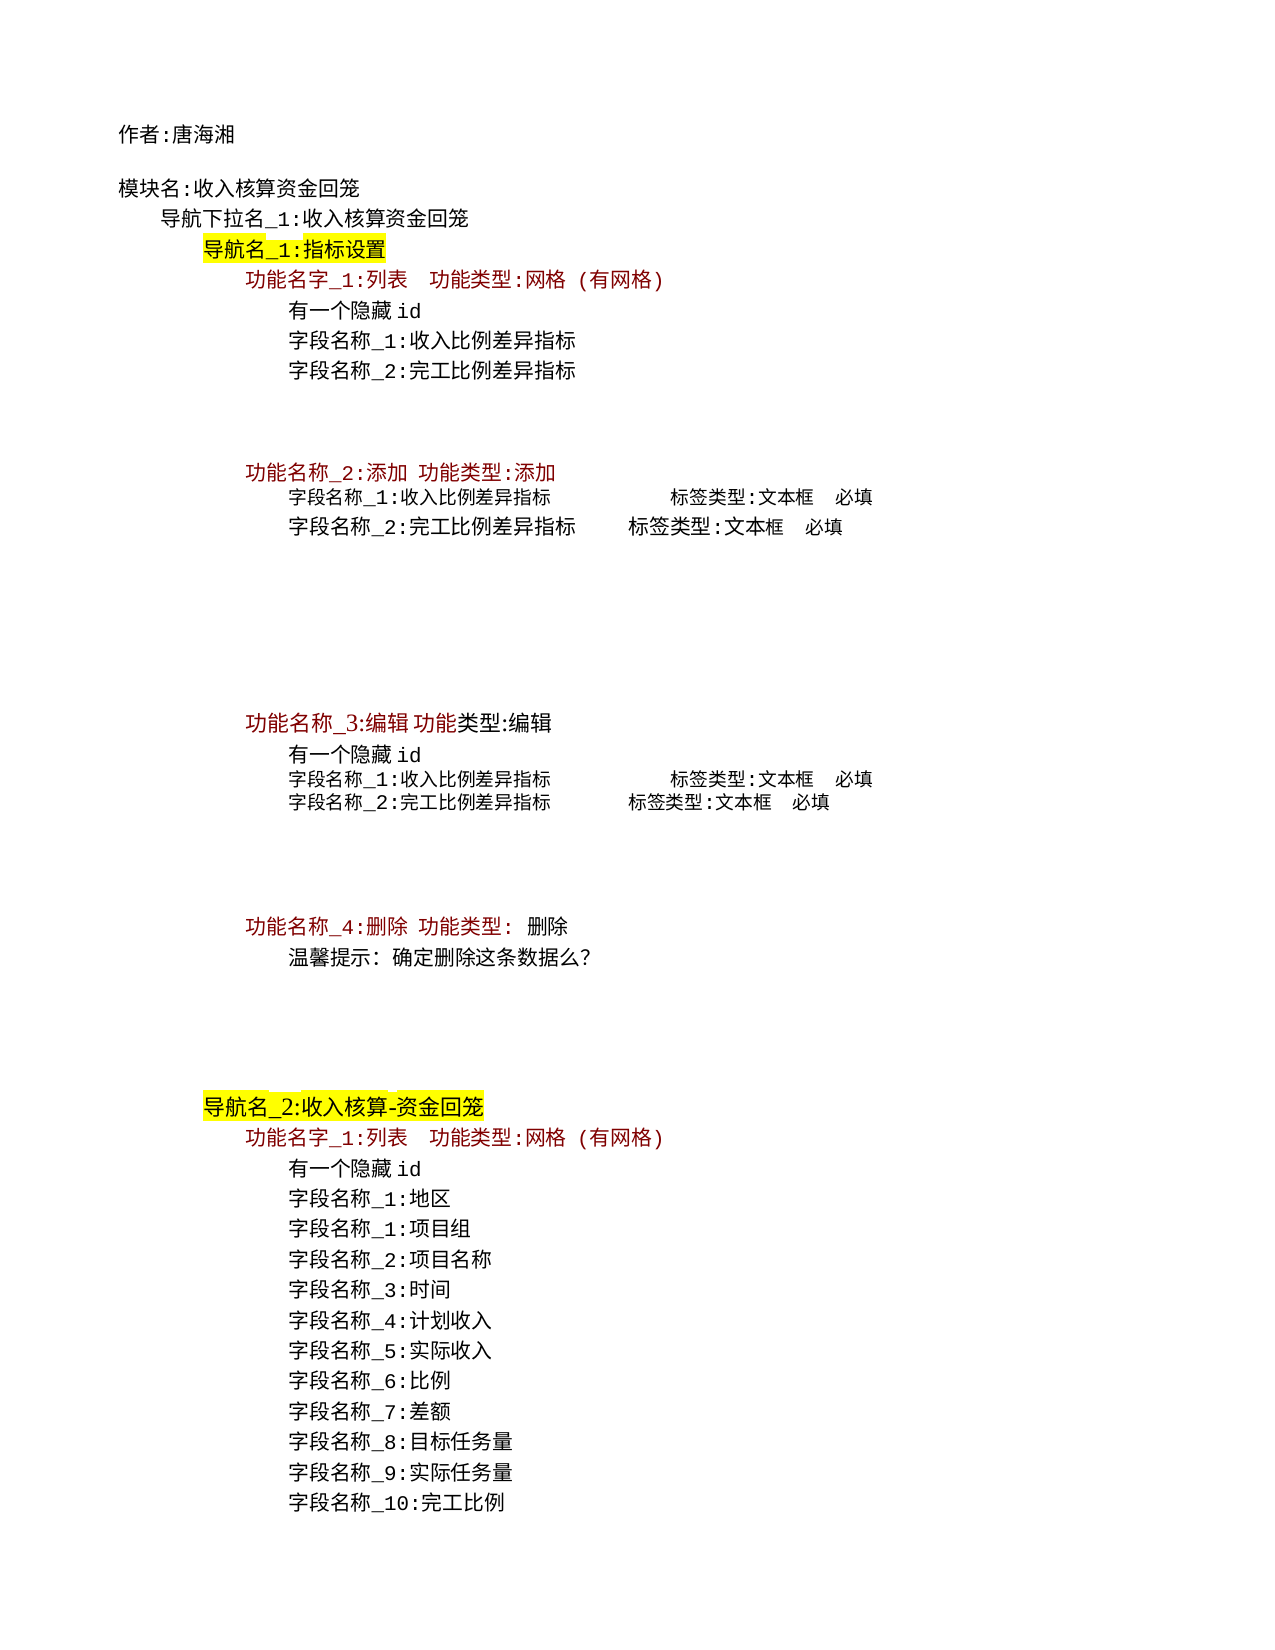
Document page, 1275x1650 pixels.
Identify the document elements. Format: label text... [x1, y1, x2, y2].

text 字段名称_1:项目组 [118, 1213, 1157, 1243]
text 导航下拉名_1:收入核算资金回笼 [118, 203, 1157, 233]
text 字段名称_1:收入比例差异指标 标签类型:文本框 必填 [118, 486, 1157, 510]
text 字段名称_2:完工比例差异指标 标签类型:文本框 必填 [118, 510, 1157, 541]
text 有一个隐藏id [118, 738, 1157, 768]
text 功能名字_1:列表 功能类型:网格 (有网格) [118, 263, 1157, 294]
text 温馨提示：确定删除这条数据么？ [118, 941, 1157, 971]
text 功能名字_1:列表 功能类型:网格 (有网格) [118, 1121, 1157, 1152]
text 字段名称_1:地区 [118, 1182, 1157, 1213]
text 字段名称_3:时间 [118, 1273, 1157, 1304]
text 模块名:收入核算资金回笼 [118, 172, 1157, 203]
text 功能名称_4:删除 功能类型: 删除 [118, 911, 1157, 941]
text 字段名称_8:目标任务量 [118, 1426, 1157, 1456]
text 字段名称_4:计划收入 [118, 1304, 1157, 1334]
text 字段名称_2:项目名称 [118, 1243, 1157, 1273]
text 字段名称_5:实际收入 [118, 1334, 1157, 1365]
text 字段名称_6:比例 [118, 1365, 1157, 1395]
text 字段名称_1:收入比例差异指标 标签类型:文本框 必填 [118, 768, 1157, 792]
text 导航名_1:指标设置 [118, 233, 1157, 263]
text 有一个隐藏id [118, 1152, 1157, 1182]
text 作者:唐海湘 [118, 118, 1157, 148]
text 字段名称_10:完工比例 [118, 1486, 1157, 1517]
text 字段名称_2:完工比例差异指标 [118, 355, 1157, 385]
text 功能名称_2:添加 功能类型:添加 [118, 456, 1157, 486]
text 字段名称_1:收入比例差异指标 [118, 324, 1157, 355]
text 功能名称_3:编辑 功能类型:编辑 [118, 706, 1157, 738]
text 字段名称_9:实际任务量 [118, 1456, 1157, 1486]
text 字段名称_2:完工比例差异指标 标签类型:文本框 必填 [118, 792, 1157, 816]
text 导航名_2:收入核算-资金回笼 [118, 1090, 1157, 1121]
text 字段名称_7:差额 [118, 1395, 1157, 1426]
text 有一个隐藏id [118, 294, 1157, 324]
